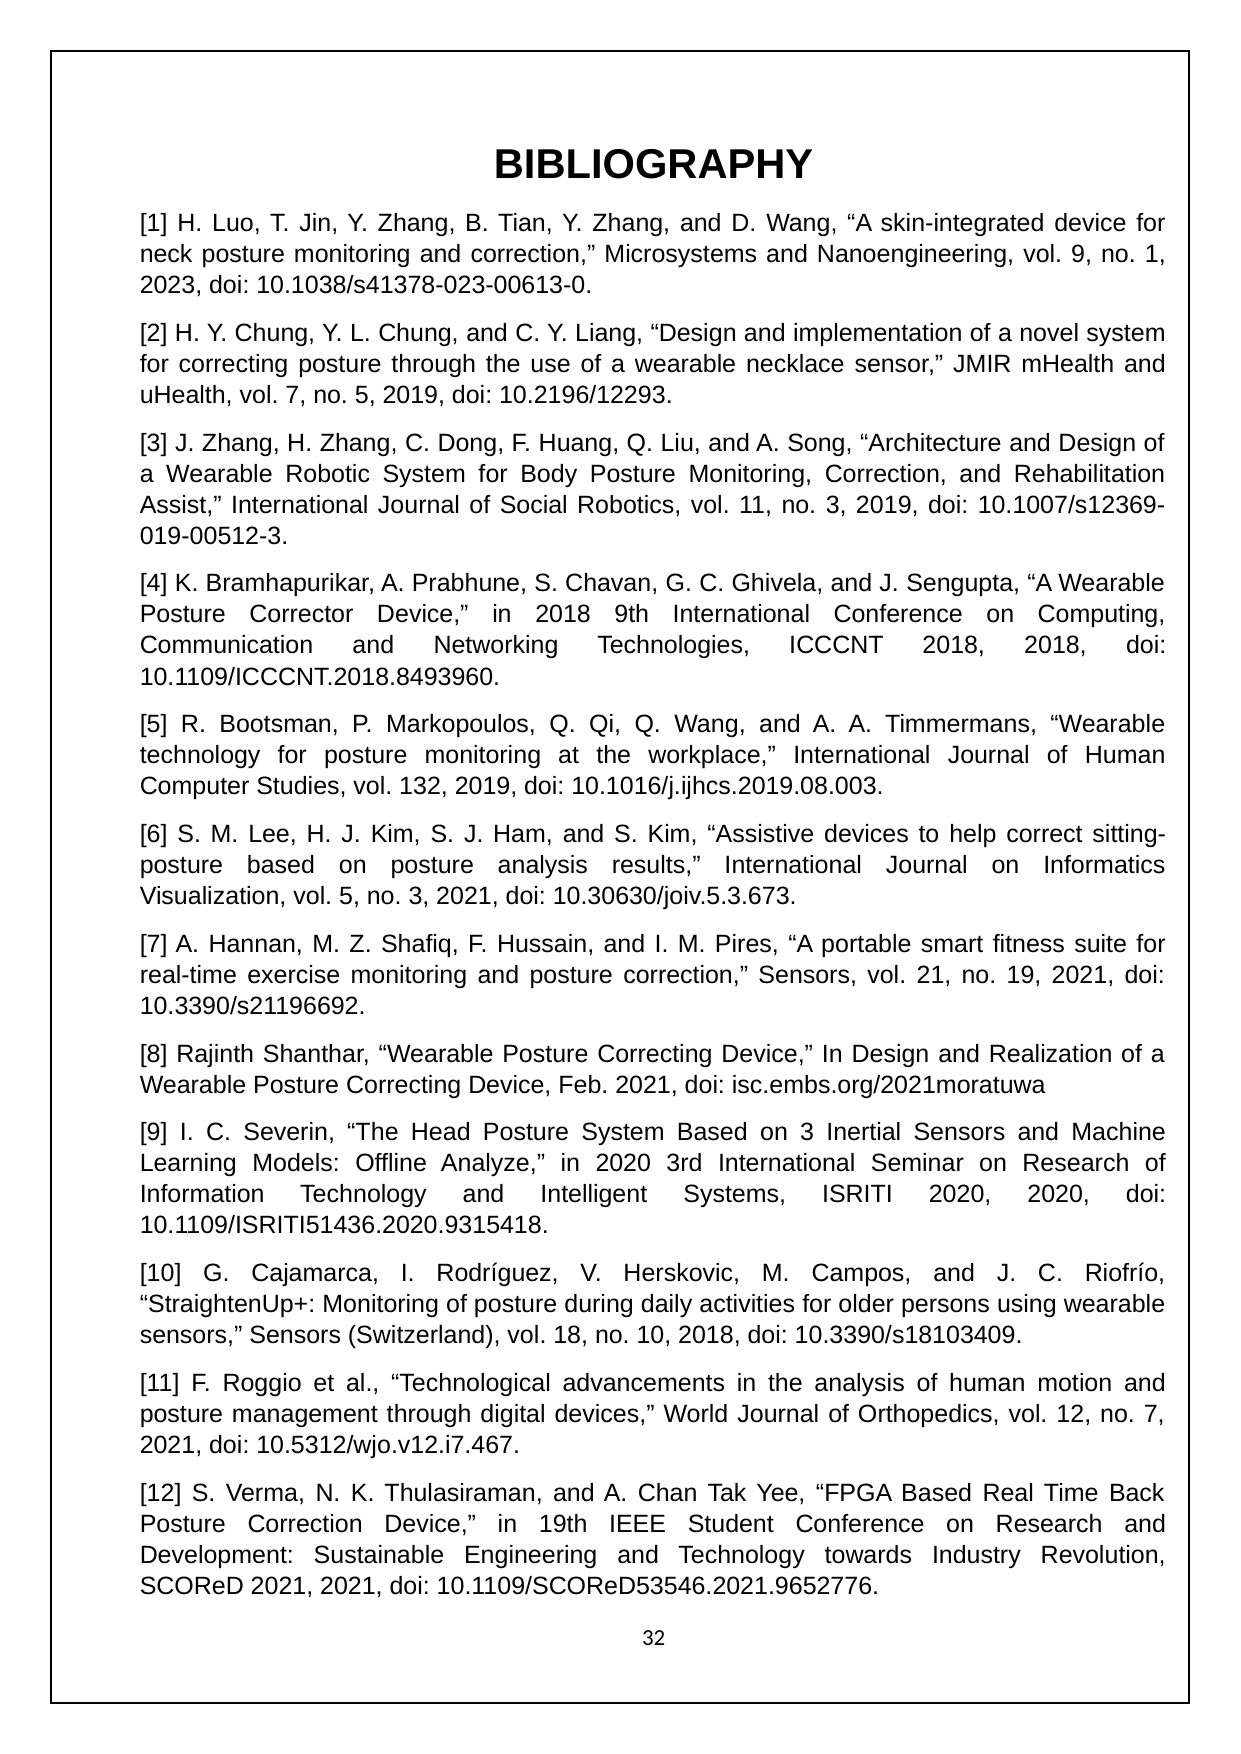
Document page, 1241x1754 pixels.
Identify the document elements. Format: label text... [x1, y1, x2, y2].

text [12] S. Verma, N. K. Thulasiraman, and A. Chan Tak Yee, “FPGA Based Real Time Back Posture Correction Device,” in 19th IEEE Student Conference on Research and Development: Sustainable Engineering and Technology towards Industry Revolution, SCOReD 2021, 2021, doi: 10.1109/SCOReD53546.2021.9652776. [139, 1478, 1167, 1599]
text [1] H. Luo, T. Jin, Y. Zhang, B. Tian, Y. Zhang, and D. Wang, “A skin-integrated device for neck posture monitoring and correction,” Microsystems and Nanoengineering, vol. 9, no. 1, 2023, doi: 10.1038/s41378-023-00613-0. [139, 208, 1167, 299]
text [10] G. Cajamarca, I. Rodríguez, V. Herskovic, M. Campos, and J. C. Riofrío, “StraightenUp+: Monitoring of posture during daily activities for older persons using wearable sensors,” Sensors (Switzerland), vol. 18, no. 10, 2018, doi: 10.3390/s18103409. [139, 1258, 1167, 1349]
text [4] K. Bramhapurikar, A. Prabhune, S. Chavan, G. C. Ghivela, and J. Sengupta, “A Wearable Posture Corrector Device,” in 2018 9th International Conference on Computing, Communication and Networking Technologies, ICCCNT 2018, 2018, doi: 10.1109/ICCCNT.2018.8493960. [139, 568, 1167, 690]
text [11] F. Roggio et al., “Technological advancements in the analysis of human motion and posture management through digital devices,” World Journal of Orthopedics, vol. 12, no. 7, 2021, doi: 10.5312/wjo.v12.i7.467. [139, 1368, 1167, 1459]
text BIBLIOGRAPHY [139, 139, 1167, 187]
text [3] J. Zhang, H. Zhang, C. Dong, F. Huang, Q. Liu, and A. Song, “Architecture and Design of a Wearable Robotic System for Body Posture Monitoring, Correction, and Rehabilitation Assist,” International Journal of Social Robotics, vol. 11, no. 3, 2019, doi: 10.1007/s12369-019-00512-3. [139, 427, 1167, 549]
text [2] H. Y. Chung, Y. L. Chung, and C. Y. Liang, “Design and implementation of a novel system for correcting posture through the use of a wearable necklace sensor,” JMIR mHealth and uHealth, vol. 7, no. 5, 2019, doi: 10.2196/12293. [139, 318, 1167, 408]
text [7] A. Hannan, M. Z. Shafiq, F. Hussain, and I. M. Pires, “A portable smart fitness suite for real-time exercise monitoring and posture correction,” Sensors, vol. 21, no. 19, 2021, doi: 10.3390/s21196692. [139, 929, 1167, 1019]
text [6] S. M. Lee, H. J. Kim, S. J. Ham, and S. Kim, “Assistive devices to help correct sitting-posture based on posture analysis results,” International Journal on Informatics Visualization, vol. 5, no. 3, 2021, doi: 10.30630/joiv.5.3.673. [139, 819, 1167, 910]
text [8] Rajinth Shanthar, “Wearable Posture Correcting Device,” In Design and Realization of a Wearable Posture Correcting Device, Feb. 2021, doi: isc.embs.org/2021moratuwa [139, 1038, 1167, 1098]
text [5] R. Bootsman, P. Markopoulos, Q. Qi, Q. Wang, and A. A. Timmermans, “Wearable technology for posture monitoring at the workplace,” International Journal of Human Computer Studies, vol. 132, 2019, doi: 10.1016/j.ijhcs.2019.08.003. [139, 709, 1167, 800]
text [9] I. C. Severin, “The Head Posture System Based on 3 Inertial Sensors and Machine Learning Models: Offline Analyze,” in 2020 3rd International Seminar on Research of Information Technology and Intelligent Systems, ISRITI 2020, 2020, doi: 10.1109/ISRITI51436.2020.9315418. [139, 1117, 1167, 1239]
